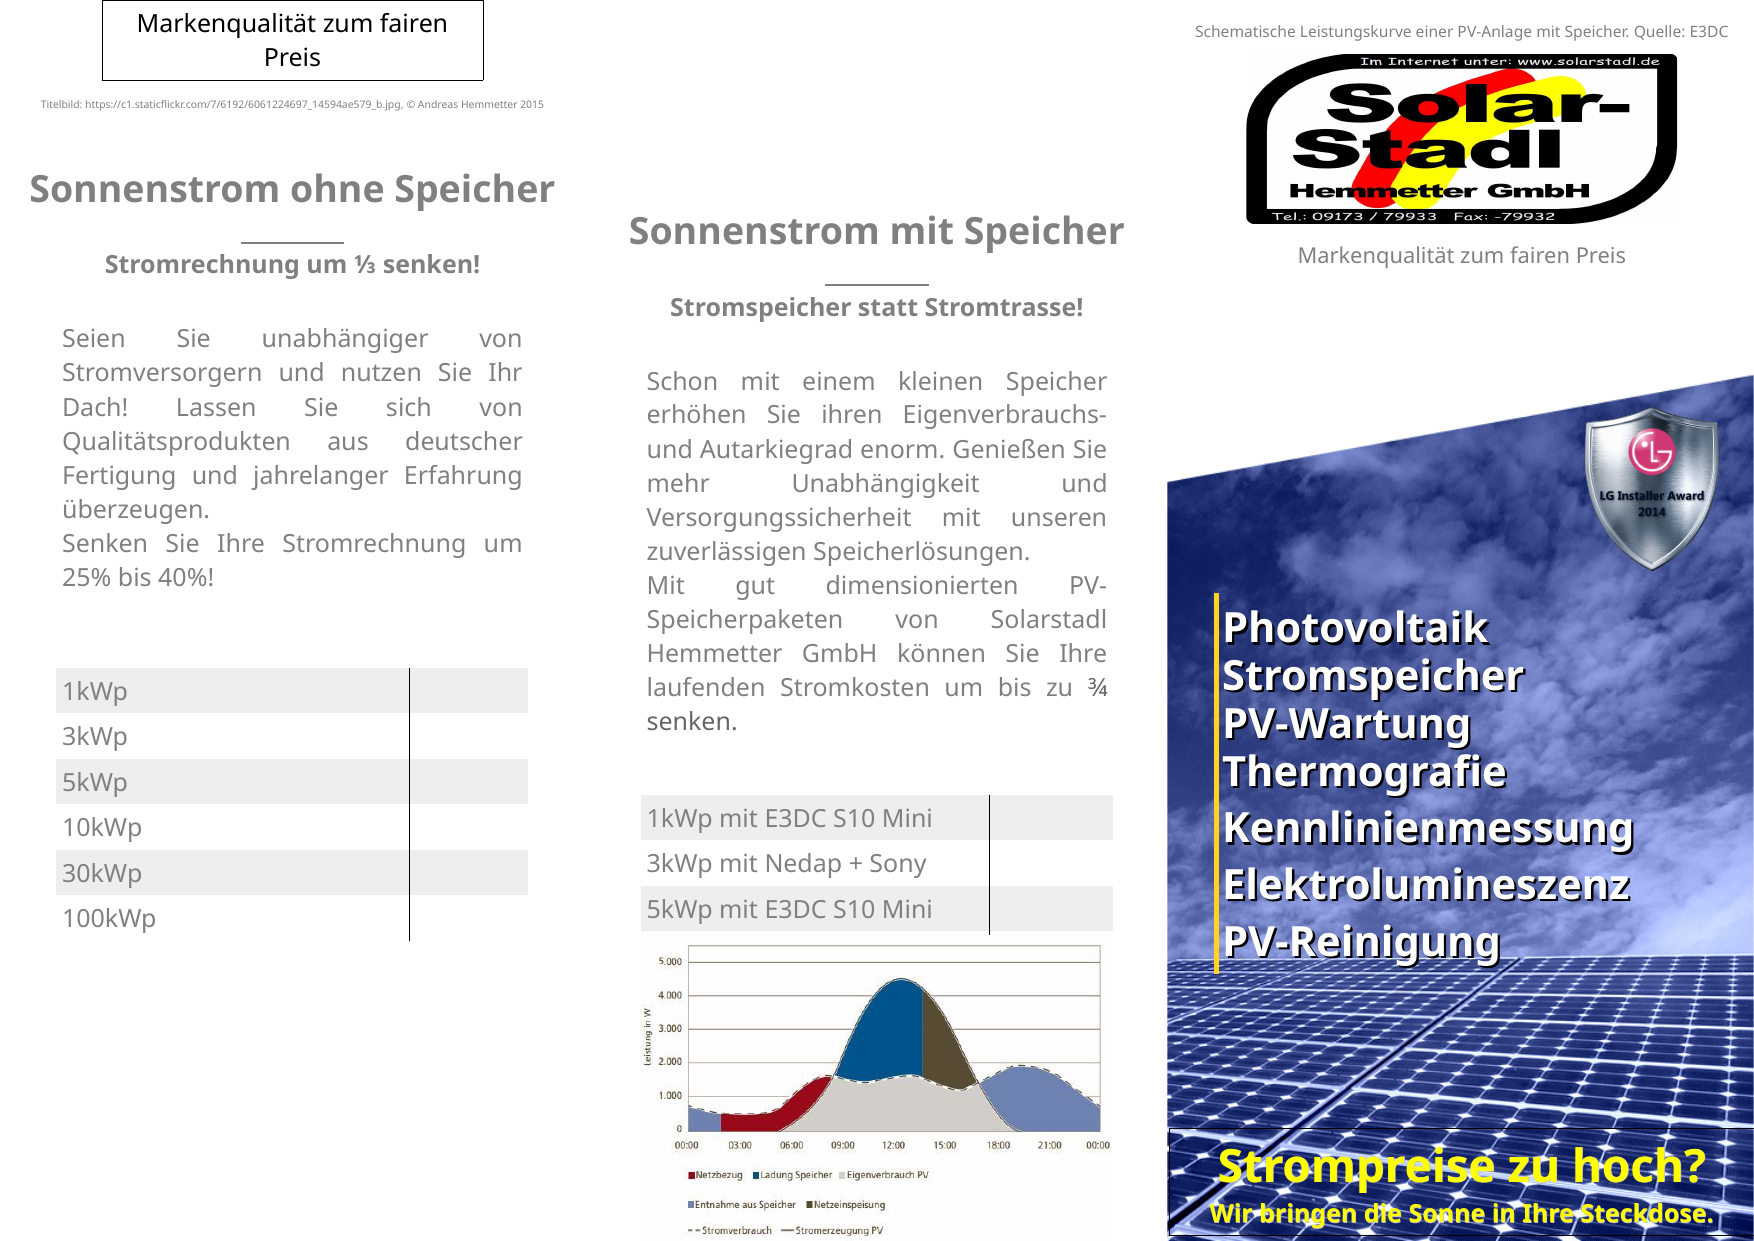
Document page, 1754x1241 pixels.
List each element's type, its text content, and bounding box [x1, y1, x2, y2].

table_cell [410, 759, 528, 804]
picture [1550, 328, 1754, 1128]
table_cell [990, 840, 1113, 886]
table_cell [410, 895, 528, 941]
table_header Photovoltaik Stromspeicher PV-Wartung Thermografie Kennlinienmessung Elektrolumineszenz PV-Reinigung [1219, 593, 1706, 974]
table_cell 5kWp [56, 759, 409, 804]
table_cell [990, 931, 1113, 935]
table_cell 3kWp mit Nedap + Sony [641, 840, 989, 886]
text Sonnenstrom mit Speicher [584, 204, 1169, 255]
table_cell [990, 886, 1113, 931]
table_cell 3kWp [56, 713, 409, 758]
table_cell 5kWp mit E3DC S10 Mini [641, 886, 989, 931]
table_cell [410, 713, 528, 758]
table_header Strompreise zu hoch? Wir bringen die Sonne in Ihre Steckdose. [1170, 1129, 1753, 1235]
text Stromspeicher statt Stromtrasse! [584, 289, 1169, 323]
table_header Markenqualität zum fairen Preis [103, 1, 483, 80]
table_cell [410, 804, 528, 849]
text Titelbild: https://c1.staticflickr.com/7/6192/6061224697_14594ae579_b.jpg, © Andreas Hemmetter 2015 [0, 97, 584, 111]
table_header 1kWp mit E3DC S10 Mini [641, 795, 989, 840]
table_header [1216, 281, 1707, 354]
table_header Schon mit einem kleinen Speicher erhöhen Sie ihren Eigenverbrauchs- und Autarkiegrad enorm. Genießen Sie mehr Unabhängigkeit und Versorgungssicherheit mit unseren zuverlässigen Speicherlösungen. Mit gut dimensionierten PV-Speicherpaketen von Solarstadl Hemmetter GmbH können Sie Ihre laufenden Stromkosten um bis zu ¾ senken. [641, 358, 1113, 743]
picture [1246, 54, 1678, 224]
table_header [410, 668, 528, 713]
table_cell [410, 850, 528, 895]
table_cell 30kWp [56, 850, 409, 895]
text Sonnenstrom ohne Speicher [0, 162, 584, 213]
table_header Seien Sie unabhängiger von Stromversorgern und nutzen Sie Ihr Dach! Lassen Sie sich von Qualitätsprodukten aus deutscher Fertigung und jahrelanger Erfahrung überzeugen. Senken Sie Ihre Stromrechnung um 25% bis 40%! [56, 315, 528, 599]
picture [640, 935, 1114, 1241]
table_header 1kWp [56, 668, 409, 713]
text Stromrechnung um ⅓ senken! [0, 247, 584, 281]
table_header [990, 795, 1113, 840]
table_cell 100kWp [56, 895, 409, 941]
table_cell 10kWp [56, 804, 409, 849]
text Markenqualität zum fairen Preis [1169, 239, 1754, 269]
table_cell 10kWp mit SMA Backup [641, 931, 989, 935]
text Schematische Leistungskurve einer PV-Anlage mit Speicher. Quelle: E3DC [1169, 21, 1754, 42]
